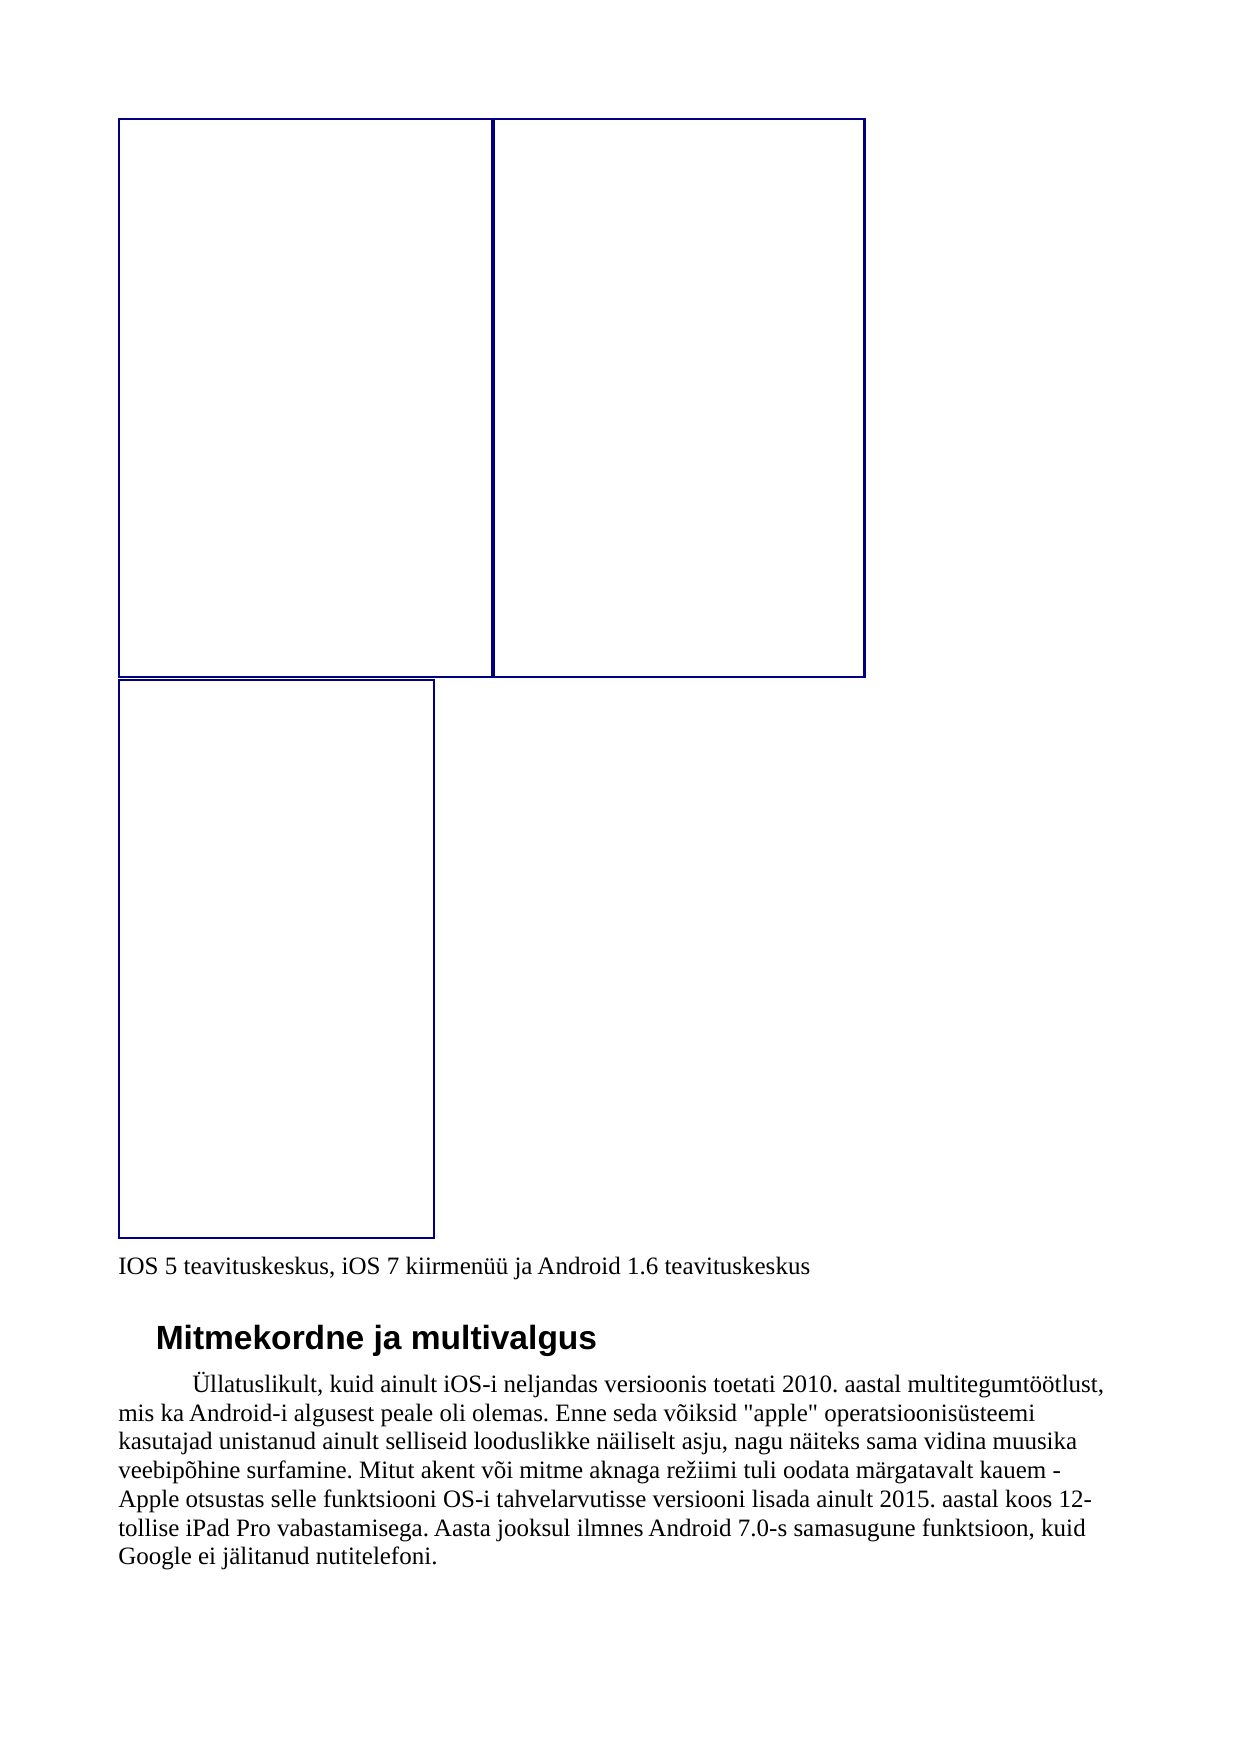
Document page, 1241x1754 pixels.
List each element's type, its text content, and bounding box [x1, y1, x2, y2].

text Üllatuslikult, kuid ainult iOS-i neljandas versioonis toetati 2010. aastal multitegumtöötlust, mis ka Android-i algusest peale oli olemas. Enne seda võiksid "apple" operatsioonisüsteemi kasutajad unistanud ainult selliseid looduslikke näiliselt asju, nagu näiteks sama vidina muusika veebipõhine surfamine. Mitut akent või mitme aknaga režiimi tuli oodata märgatavalt kauem - Apple otsustas selle funktsiooni OS-i tahvelarvutisse versiooni lisada ainult 2015. aastal koos 12-tollise iPad Pro vabastamisega. Aasta jooksul ilmnes Android 7.0-s samasugune funktsioon, kuid Google ei jälitanud nutitelefoni. [118, 1369, 1122, 1570]
subtitle Mitmekordne ja multivalgus [156, 1318, 1122, 1356]
text IOS 5 teavituskeskus, iOS 7 kiirmenüü ja Android 1.6 teavituskeskus [118, 1251, 1122, 1280]
